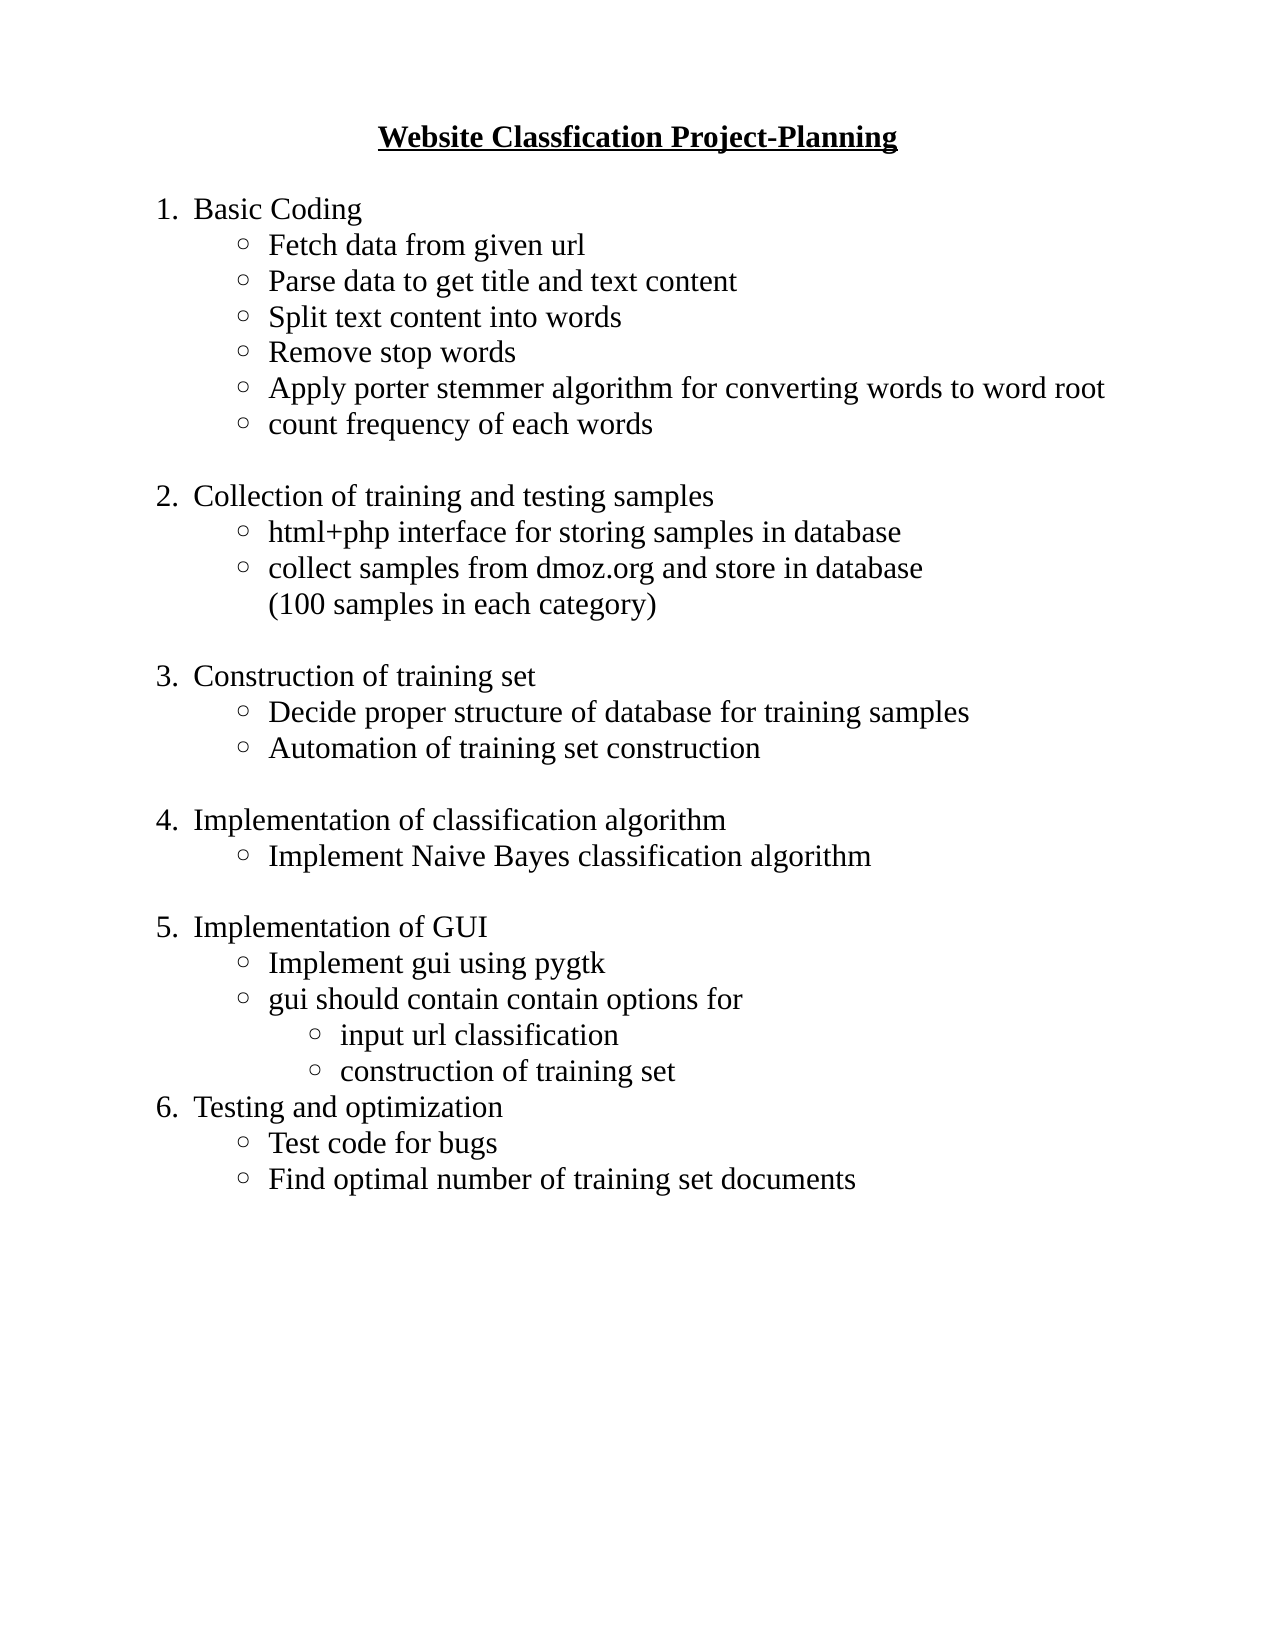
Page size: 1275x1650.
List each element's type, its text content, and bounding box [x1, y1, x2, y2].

list html+php interface for storing samples in database [231, 513, 1157, 549]
list Collection of training and testing samples [156, 477, 1157, 513]
list Fetch data from given url [231, 226, 1157, 262]
text Website Classfication Project-Planning [118, 118, 1157, 154]
list Implementation of GUI [156, 909, 1157, 945]
list Remove stop words [231, 334, 1157, 370]
list collect samples from dmoz.org and store in database [231, 549, 1157, 585]
list (100 samples in each category) [231, 585, 1157, 621]
list Parse data to get title and text content [231, 262, 1157, 298]
list input url classification [302, 1017, 1157, 1052]
list construction of training set [302, 1052, 1157, 1088]
list Test code for bugs [231, 1124, 1157, 1160]
list Basic Coding [156, 190, 1157, 226]
list Construction of training set [156, 657, 1157, 693]
list Decide proper structure of database for training samples [231, 693, 1157, 729]
list Find optimal number of training set documents [231, 1160, 1157, 1196]
list Implementation of classification algorithm [156, 801, 1157, 837]
list Implement Naive Bayes classification algorithm [231, 837, 1157, 873]
list Split text content into words [231, 298, 1157, 334]
list Apply porter stemmer algorithm for converting words to word root [231, 370, 1157, 406]
list gui should contain contain options for [231, 981, 1157, 1017]
list count frequency of each words [231, 406, 1157, 442]
list Automation of training set construction [231, 729, 1157, 765]
list Testing and optimization [156, 1088, 1157, 1124]
list Implement gui using pygtk [231, 945, 1157, 981]
